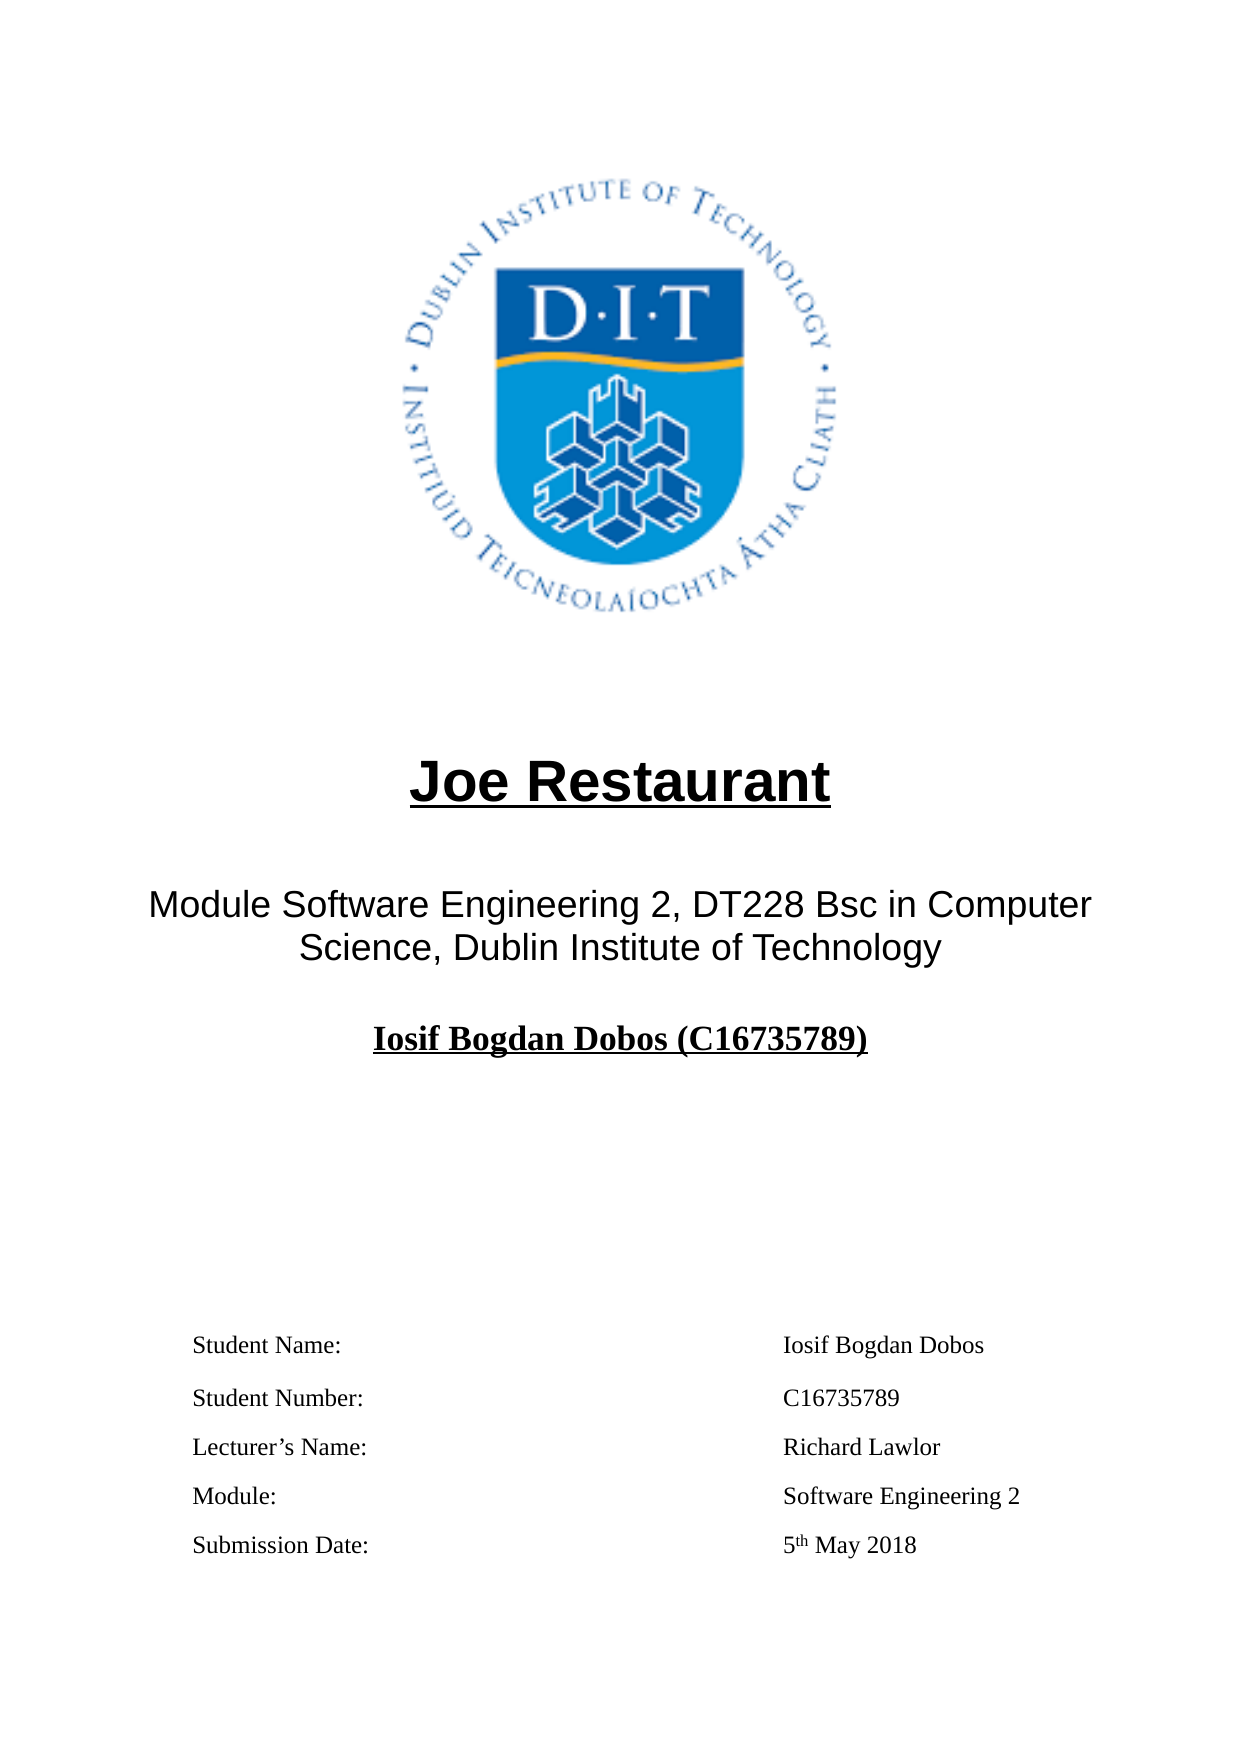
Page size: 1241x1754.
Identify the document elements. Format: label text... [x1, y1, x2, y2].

text Module: Software Engineering 2 [118, 1481, 1122, 1510]
title Joe Restaurant [118, 747, 1122, 814]
text Student Name: Iosif Bogdan Dobos [118, 1323, 1122, 1361]
text Student Number: C16735789 [118, 1383, 1122, 1412]
text Lecturer’s Name: Richard Lawlor [118, 1432, 1122, 1461]
text Iosif Bogdan Dobos (C16735789) [118, 1017, 1122, 1058]
text Submission Date: 5th May 2018 [118, 1530, 1122, 1559]
subtitle Module Software Engineering 2, DT228 Bsc in Computer Science, Dublin Institute of Technology [118, 882, 1122, 968]
